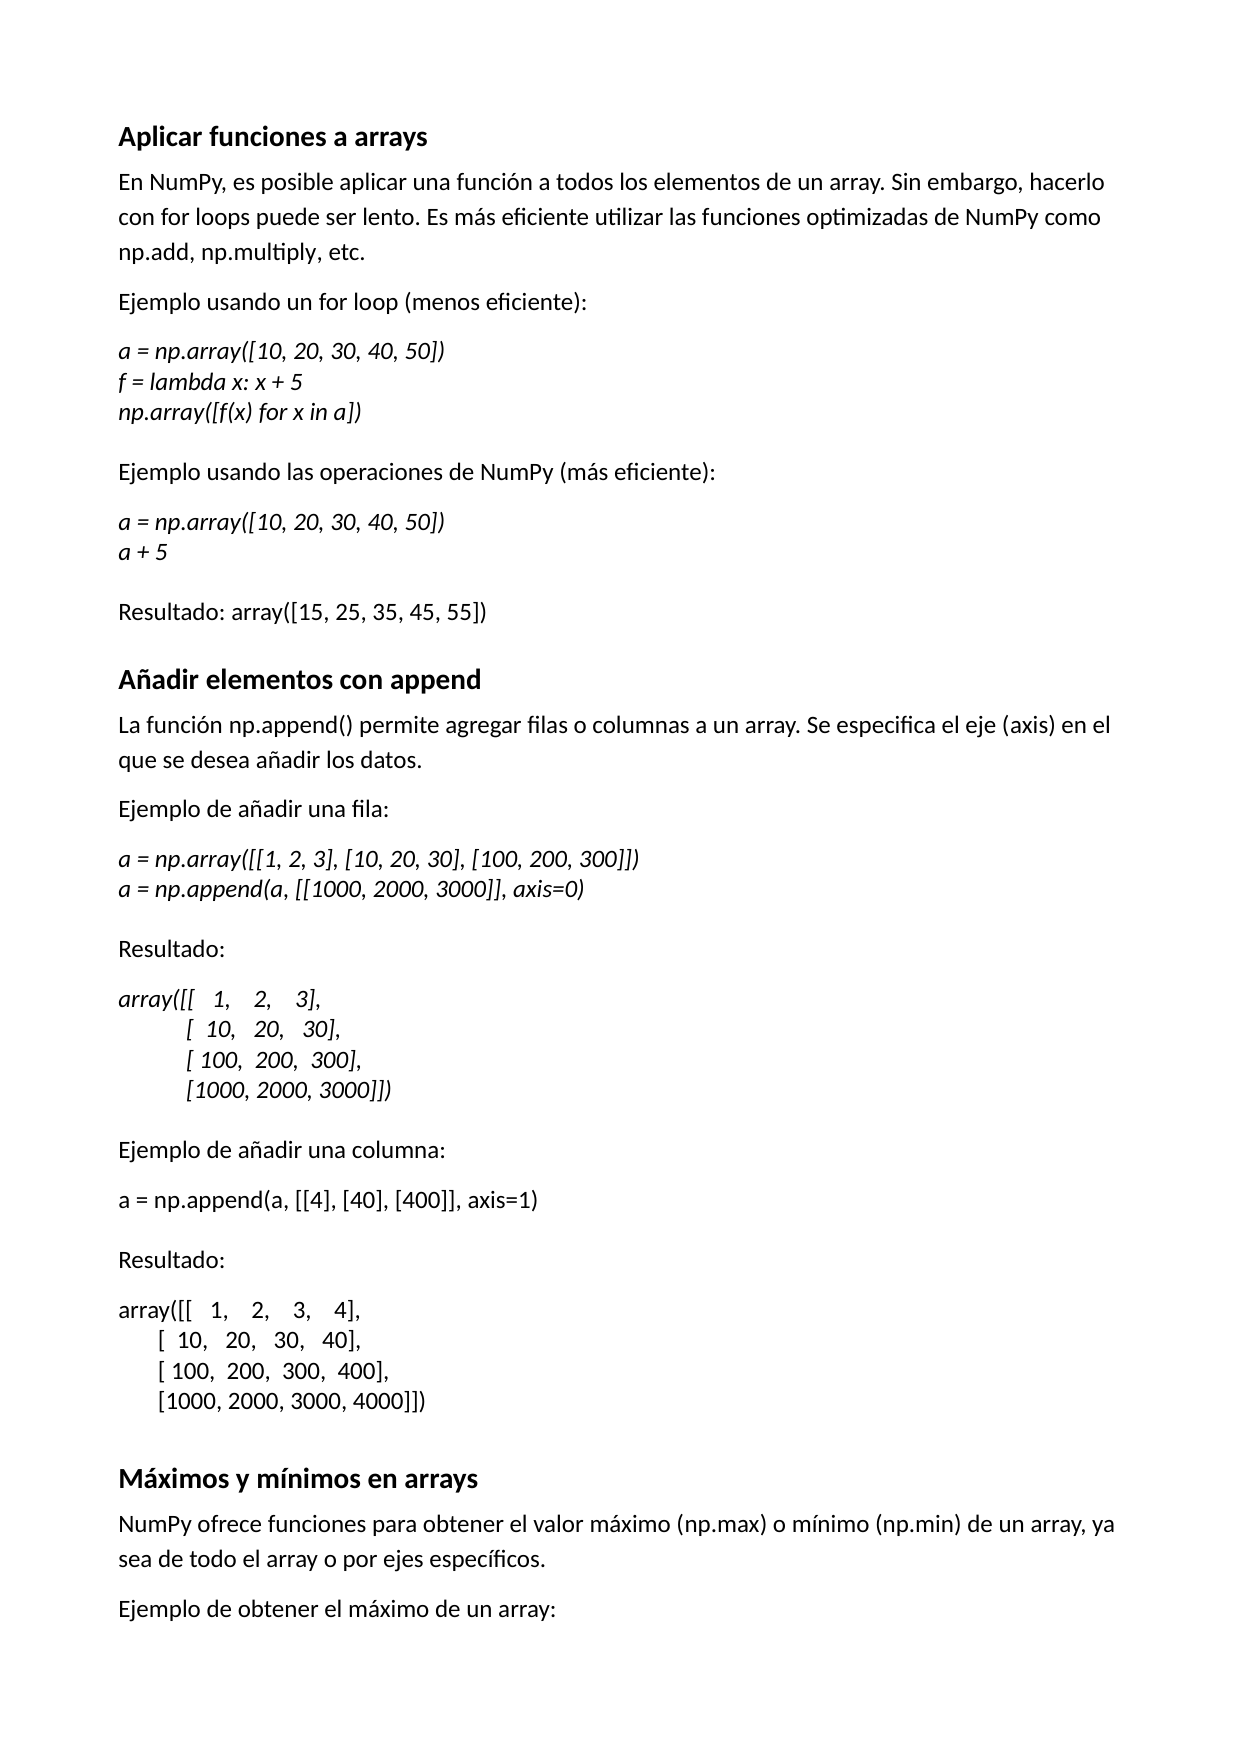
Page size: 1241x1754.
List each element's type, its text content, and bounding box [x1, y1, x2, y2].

text NumPy ofrece funciones para obtener el valor máximo (np.max) o mínimo (np.min) de un array, ya sea de todo el array o por ejes específicos. [118, 1508, 1122, 1574]
text a = np.append(a, [[1000, 2000, 3000]], axis=0) [118, 873, 1122, 904]
text En NumPy, es posible aplicar una función a todos los elementos de un array. Sin embargo, hacerlo con for loops puede ser lento. Es más eficiente utilizar las funciones optimizadas de NumPy como np.add, np.multiply, etc. [118, 166, 1122, 267]
text Ejemplo usando un for loop (menos eficiente): [118, 286, 1122, 316]
subtitle Máximos y mínimos en arrays [118, 1460, 1122, 1496]
text [ 100, 200, 300, 400], [118, 1355, 1122, 1385]
text a = np.append(a, [[4], [40], [400]], axis=1) [118, 1184, 1122, 1215]
text Ejemplo de obtener el máximo de un array: [118, 1593, 1122, 1623]
text f = lambda x: x + 5 [118, 366, 1122, 396]
text [ 10, 20, 30, 40], [118, 1324, 1122, 1355]
text Resultado: [118, 1244, 1122, 1275]
text [ 100, 200, 300], [118, 1044, 1122, 1075]
text Ejemplo de añadir una fila: [118, 793, 1122, 824]
text a + 5 [118, 537, 1122, 567]
text a = np.array([10, 20, 30, 40, 50]) [118, 335, 1122, 366]
text a = np.array([10, 20, 30, 40, 50]) [118, 506, 1122, 537]
text array([[ 1, 2, 3], [118, 983, 1122, 1014]
text Resultado: array([15, 25, 35, 45, 55]) [118, 597, 1122, 627]
subtitle Añadir elementos con append [118, 661, 1122, 696]
text Ejemplo de añadir una columna: [118, 1135, 1122, 1165]
text Ejemplo usando las operaciones de NumPy (más eficiente): [118, 456, 1122, 487]
text array([[ 1, 2, 3, 4], [118, 1294, 1122, 1324]
text Resultado: [118, 933, 1122, 964]
text [1000, 2000, 3000, 4000]]) [118, 1385, 1122, 1416]
text [1000, 2000, 3000]]) [118, 1075, 1122, 1105]
text [ 10, 20, 30], [118, 1014, 1122, 1044]
text np.array([f(x) for x in a]) [118, 396, 1122, 427]
subtitle Aplicar funciones a arrays [118, 118, 1122, 154]
text La función np.append() permite agregar filas o columnas a un array. Se especifica el eje (axis) en el que se desea añadir los datos. [118, 709, 1122, 774]
text a = np.array([[1, 2, 3], [10, 20, 30], [100, 200, 300]]) [118, 843, 1122, 873]
